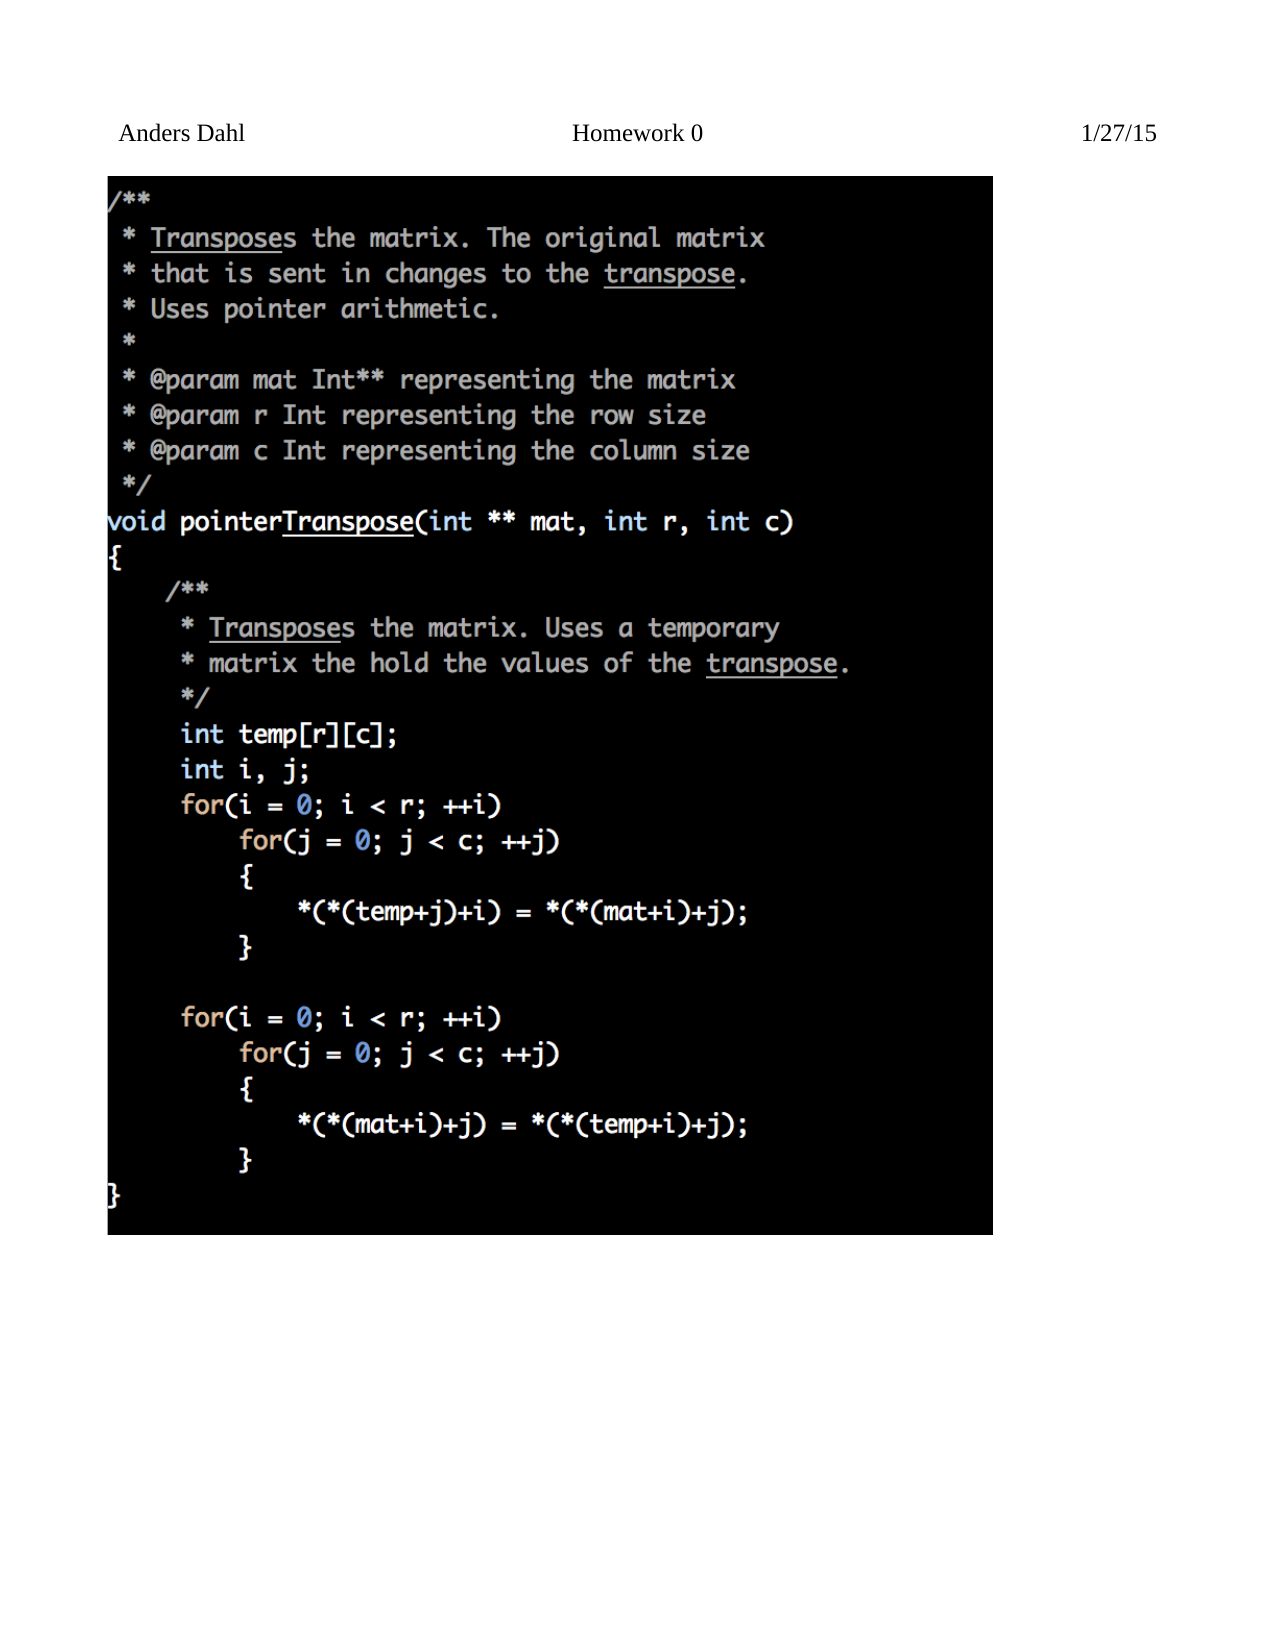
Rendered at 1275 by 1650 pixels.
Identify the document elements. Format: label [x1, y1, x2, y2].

picture [107, 176, 993, 1235]
